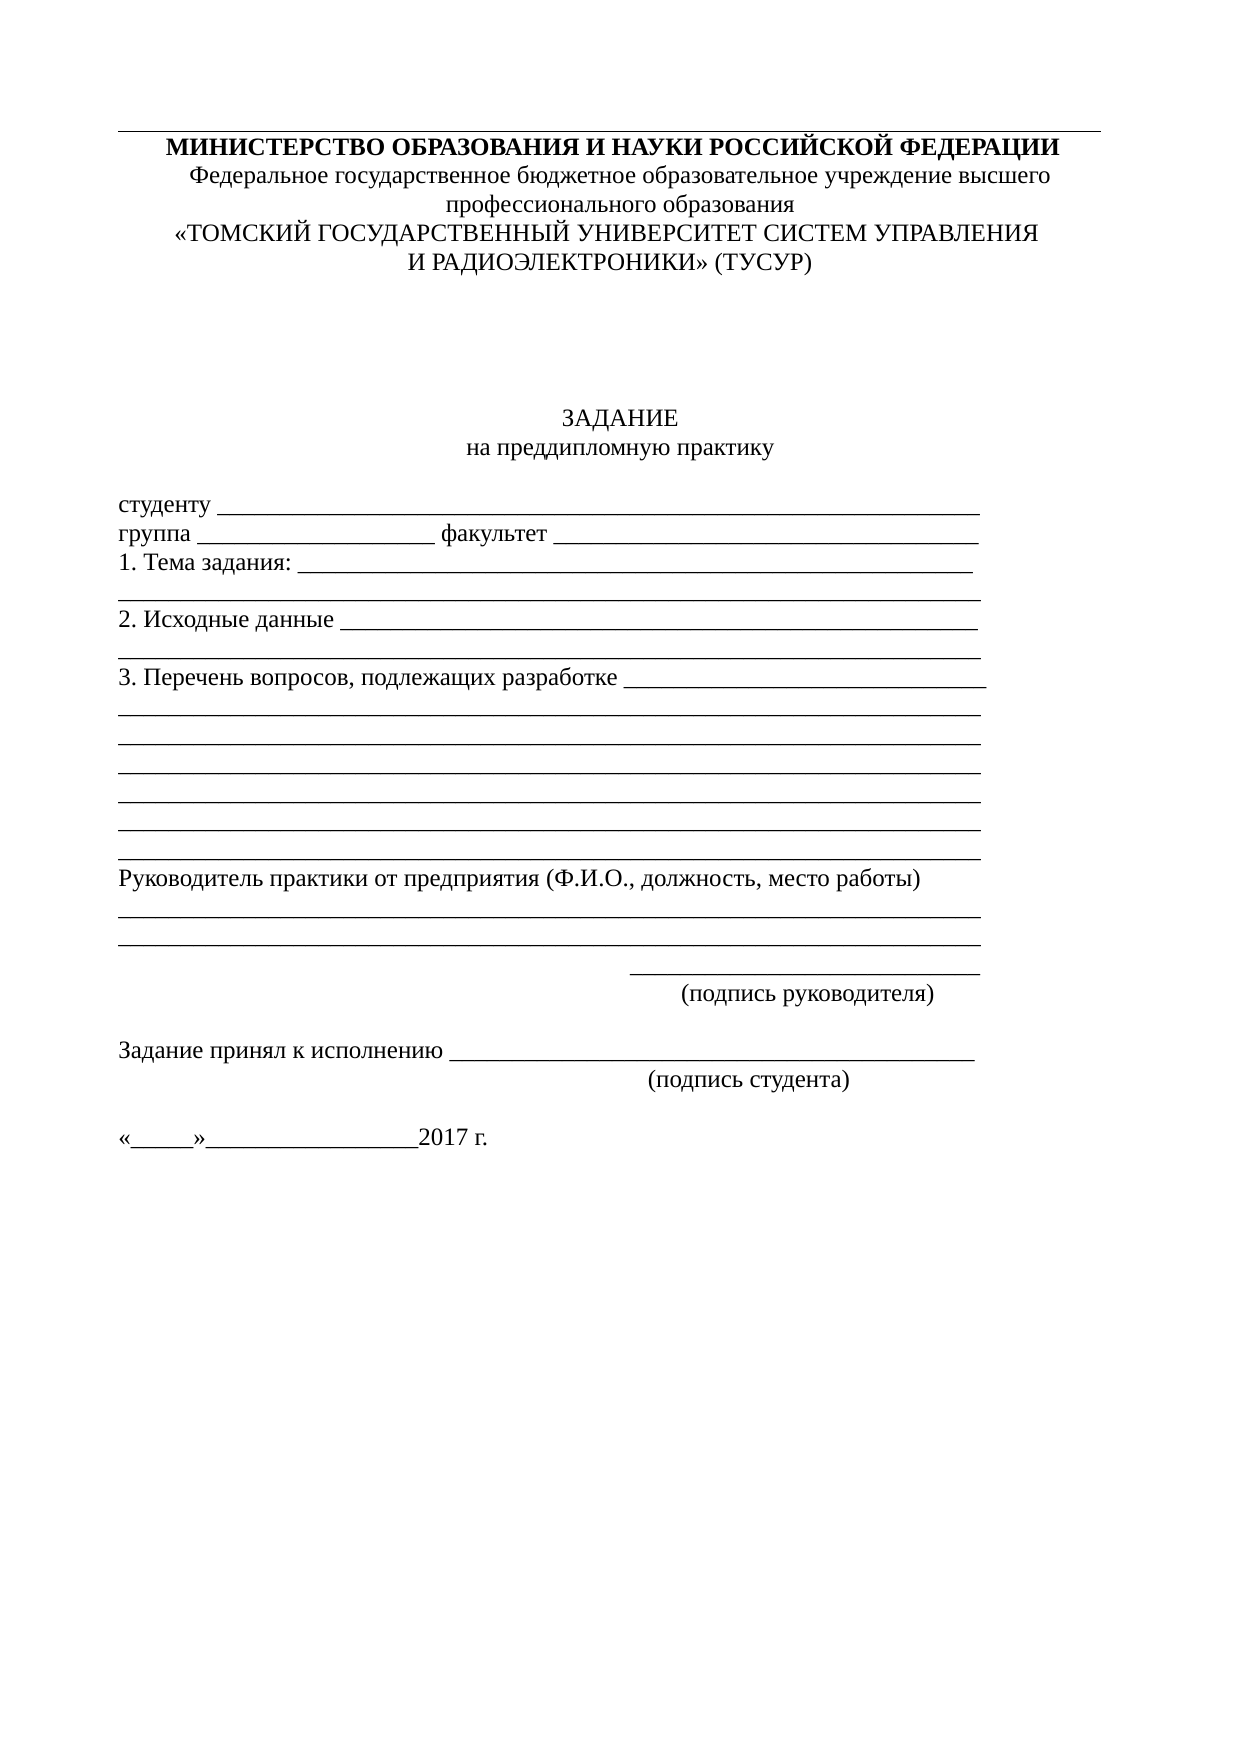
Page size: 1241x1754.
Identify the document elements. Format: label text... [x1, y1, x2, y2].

text Задание принял к исполнению __________________________________________ [118, 1035, 1122, 1064]
text _____________________________________________________________________ [118, 834, 1122, 863]
text _____________________________________________________________________ [118, 633, 1122, 662]
text _____________________________________________________________________ [118, 920, 1122, 949]
text (подпись руководителя) [418, 978, 1122, 1007]
text 1. Тема задания: ______________________________________________________ [118, 547, 1122, 575]
text _____________________________________________________________________ [118, 719, 1122, 748]
text _____________________________________________________________________ [118, 892, 1122, 920]
text группа ___________________ факультет __________________________________ [118, 518, 1122, 547]
text _____________________________________________________________________ [118, 805, 1122, 834]
text ЗАДАНИЕ [118, 403, 1122, 432]
text студенту _____________________________________________________________ [118, 489, 1122, 518]
text 3. Перечень вопросов, подлежащих разработке _____________________________ [118, 662, 1122, 690]
text Руководитель практики от предприятия (Ф.И.О., должность, место работы) [118, 863, 1122, 892]
text (подпись студента) [118, 1064, 1122, 1093]
text _____________________________________________________________________ [118, 748, 1122, 777]
text «ТОМСКИЙ ГОСУДАРСТВЕННЫЙ УНИВЕРСИТЕТ СИСТЕМ УПРАВЛЕНИЯ [118, 218, 1101, 247]
text на преддипломную практику [118, 432, 1122, 460]
text ____________________________ [118, 949, 1122, 978]
text Федеральное государственное бюджетное образовательное учреждение высшего профессионального образования [118, 160, 1122, 218]
text _____________________________________________________________________ [118, 777, 1122, 805]
text МИНИСТЕРСТВО ОБРАЗОВАНИЯ И НАУКИ РОССИЙСКОЙ ФЕДЕРАЦИИ [118, 132, 1101, 160]
text 2. Исходные данные ___________________________________________________ [118, 604, 1122, 633]
text «_____»_________________2017 г. [118, 1122, 1122, 1150]
text И РАДИОЭЛЕКТРОНИКИ» (ТУСУР) [118, 247, 1101, 275]
text _____________________________________________________________________ [118, 575, 1122, 604]
text _____________________________________________________________________ [118, 690, 1122, 719]
